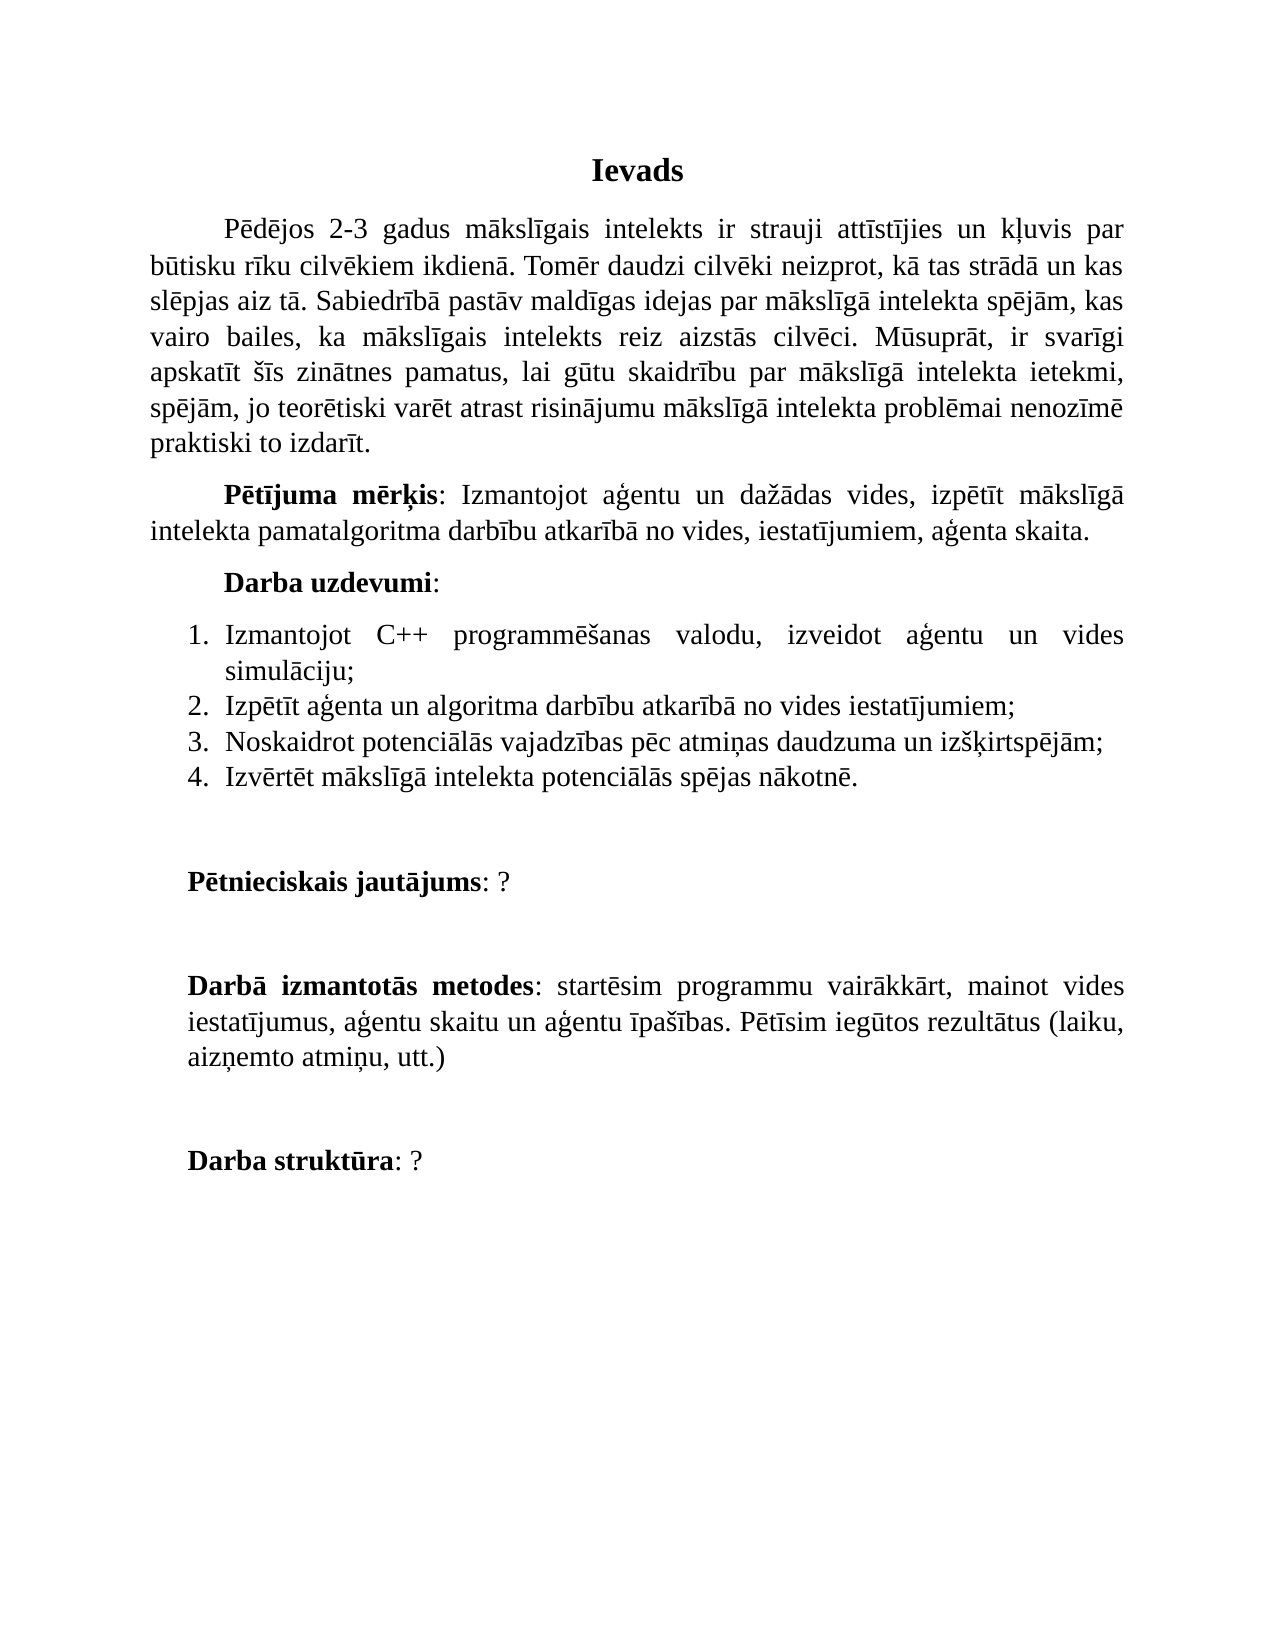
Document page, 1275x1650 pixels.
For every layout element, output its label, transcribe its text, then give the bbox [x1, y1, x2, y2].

list Izvērtēt mākslīgā intelekta potenciālās spējas nākotnē. [187, 759, 1125, 793]
text Darba uzdevumi: [150, 565, 1125, 599]
list Izmantojot C++ programmēšanas valodu, izveidot aģentu un vides simulāciju; [187, 617, 1125, 686]
text Pētījuma mērķis: Izmantojot aģentu un dažādas vides, izpētīt mākslīgā intelekta pamatalgoritma darbību atkarībā no vides, iestatījumiem, aģenta skaita. [150, 477, 1125, 546]
text Ievads [150, 150, 1125, 188]
text Pētnieciskais jautājums: ? [187, 864, 1125, 897]
list Noskaidrot potenciālās vajadzības pēc atmiņas daudzuma un izšķirtspējām; [187, 724, 1125, 757]
text Darbā izmantotās metodes: startēsim programmu vairākkārt, mainot vides iestatījumus, aģentu skaitu un aģentu īpašības. Pētīsim iegūtos rezultātus (laiku, aizņemto atmiņu, utt.) [187, 968, 1125, 1073]
text Pēdējos 2-3 gadus mākslīgais intelekts ir strauji attīstījies un kļuvis par būtisku rīku cilvēkiem ikdienā. Tomēr daudzi cilvēki neizprot, kā tas strādā un kas slēpjas aiz tā. Sabiedrībā pastāv maldīgas idejas par mākslīgā intelekta spējām, kas vairo bailes, ka mākslīgais intelekts reiz aizstās cilvēci. Mūsuprāt, ir svarīgi apskatīt šīs zinātnes pamatus, lai gūtu skaidrību par mākslīgā intelekta ietekmi, spējām, jo teorētiski varēt atrast risinājumu mākslīgā intelekta problēmai nenozīmē praktiski to izdarīt. [150, 207, 1125, 459]
list Izpētīt aģenta un algoritma darbību atkarībā no vides iestatījumiem; [187, 688, 1125, 722]
text Darba struktūra: ? [187, 1143, 1125, 1177]
